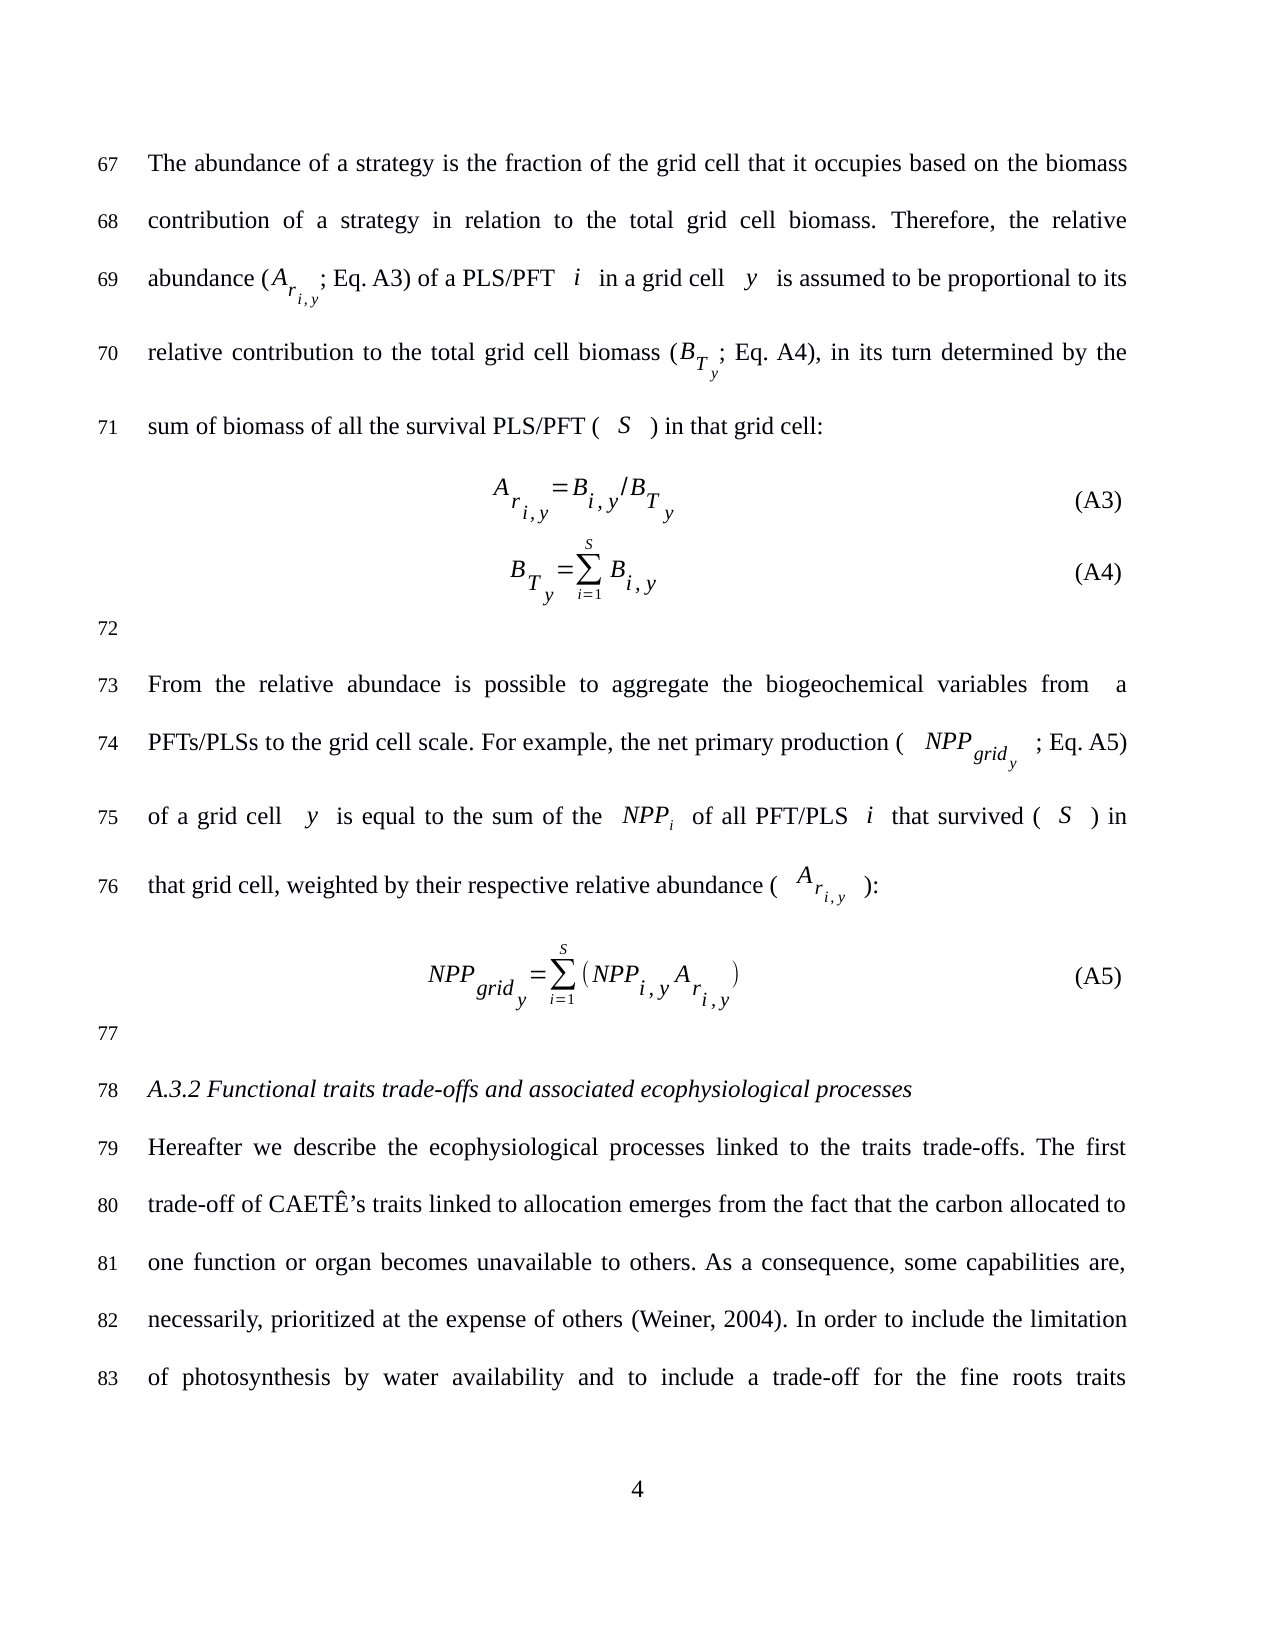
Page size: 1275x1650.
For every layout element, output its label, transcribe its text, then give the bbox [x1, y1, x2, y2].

table_header (A3) [1019, 468, 1127, 530]
text Hereafter we describe the ecophysiological processes linked to the traits trade-offs. The first trade-off of CAETÊ’s traits linked to allocation emerges from the fact that the carbon allocated to one function or organ becomes unavailable to others. As a consequence, some capabilities are, necessarily, prioritized at the expense of others (Weiner, 2004). In order to include the limitation of photosynthesis by water availability and to include a trade-off for the fine roots traits [148, 1132, 1127, 1390]
table_header [148, 468, 1018, 530]
table_header [148, 530, 1018, 612]
text From the relative abundace is possible to aggregate the biogeochemical variables from a PFTs/PLSs to the grid cell scale. For example, the net primary production (; Eq. A5) of a grid cellis equal to the sum of theof all PFT/PLSthat survived () in that grid cell, weighted by their respective relative abundance (): [148, 669, 1127, 906]
table_header [148, 935, 1018, 1017]
table_header (A4) [1019, 530, 1127, 612]
text The abundance of a strategy is the fraction of the grid cell that it occupies based on the biomass contribution of a strategy in relation to the total grid cell biomass. Therefore, the relative abundance (; Eq. A3) of a PLS/PFTin a grid cellis assumed to be proportional to its relative contribution to the total grid cell biomass (; Eq. A4), in its turn determined by the sum of biomass of all the survival PLS/PFT () in that grid cell: [148, 148, 1127, 439]
table_header (A5) [1019, 935, 1127, 1017]
text A.3.2 Functional traits trade-offs and associated ecophysiological processes [148, 1074, 1127, 1103]
